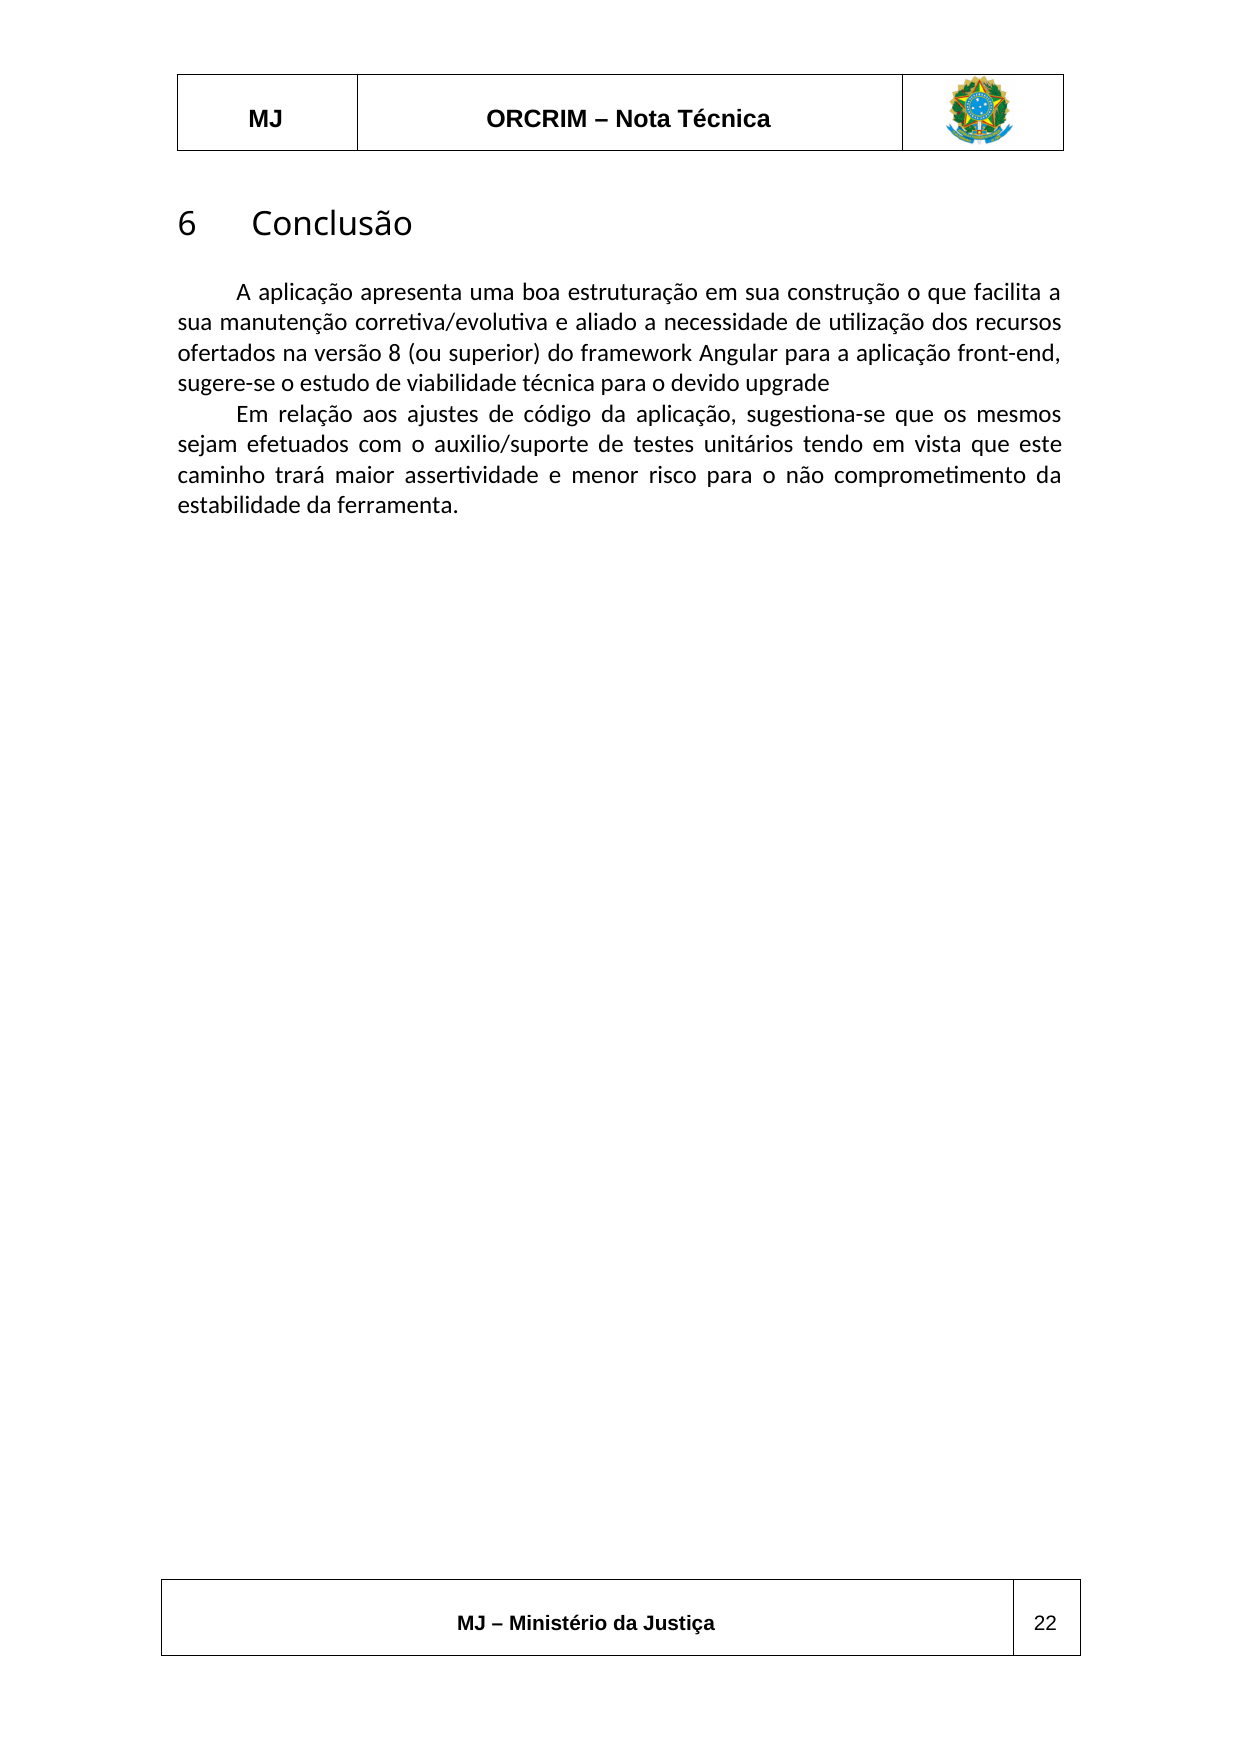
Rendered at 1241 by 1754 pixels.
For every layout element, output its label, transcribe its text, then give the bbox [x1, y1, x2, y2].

picture [944, 75, 1020, 149]
text A aplicação apresenta uma boa estruturação em sua construção o que facilita a sua manutenção corretiva/evolutiva e aliado a necessidade de utilização dos recursos ofertados na versão 8 (ou superior) do framework Angular para a aplicação front-end, sugere-se o estudo de viabilidade técnica para o devido upgrade [830, 368, 1063, 398]
text Em relação aos ajustes de código da aplicação, sugestiona-se que os mesmos sejam efetuados com o auxilio/suporte de testes unitários tendo em vista que este caminho trará maior assertividade e menor risco para o não comprometimento da estabilidade da ferramenta. [459, 490, 1063, 520]
subtitle 6 Conclusão [413, 200, 1063, 246]
